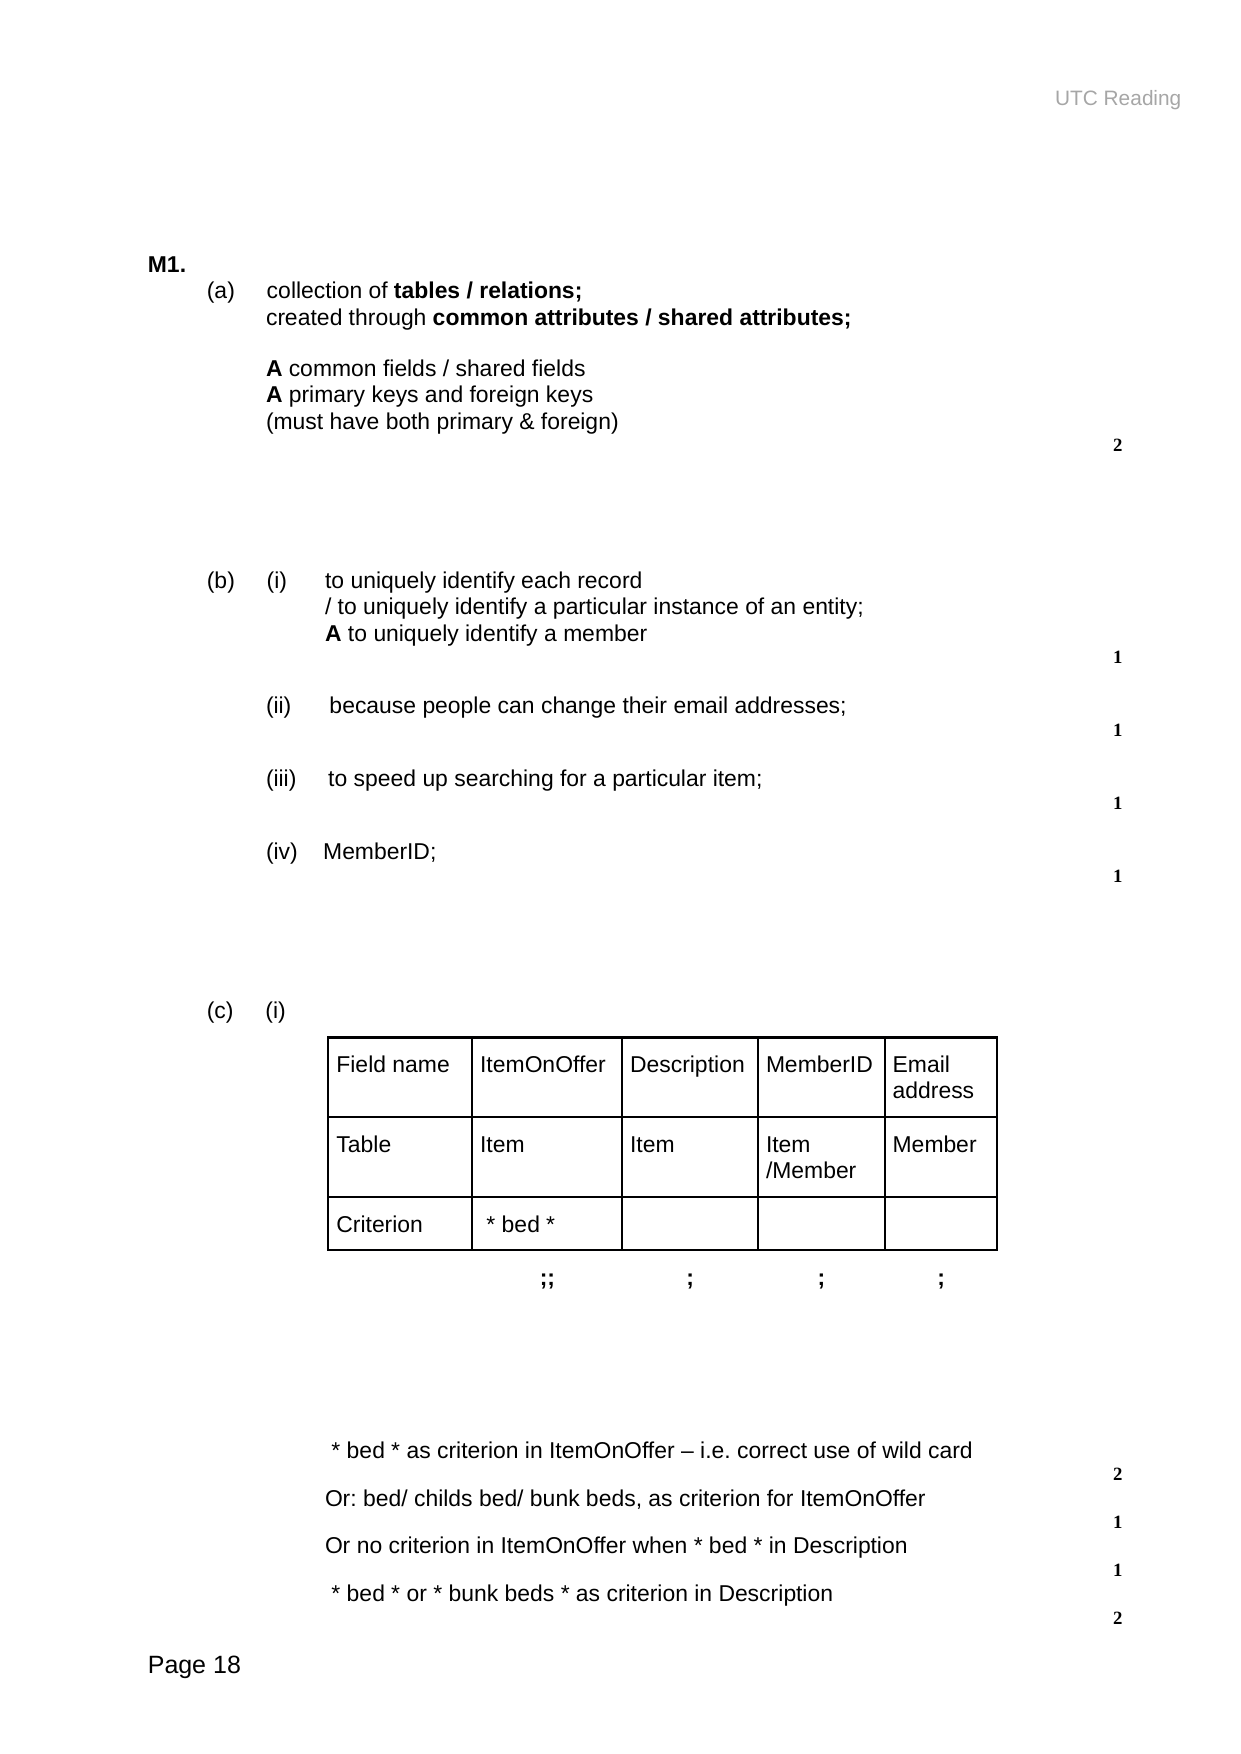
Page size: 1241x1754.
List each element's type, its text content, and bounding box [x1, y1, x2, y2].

table_cell [759, 1198, 884, 1249]
table_cell Table [329, 1118, 471, 1196]
table_cell ; [622, 1251, 758, 1303]
text * bed * as criterion in ItemOnOffer – i.e. correct use of wild card [325, 1437, 1063, 1463]
table_cell [886, 1198, 996, 1249]
table_header [141, 1036, 327, 1116]
table_cell [141, 1249, 328, 1303]
table_cell [623, 1198, 757, 1249]
text 1 [148, 1559, 1122, 1580]
table_cell Item /Member [759, 1118, 884, 1196]
table_cell Criterion [329, 1198, 471, 1249]
table_header Email address [886, 1039, 996, 1116]
text created through common attributes / shared attributes; [266, 304, 1063, 330]
text (b) (i) to uniquely identify each record / to uniquely identify a particular instance of an entity; [207, 567, 1063, 619]
table_cell ; [758, 1251, 884, 1303]
text A common fields / shared fields [266, 355, 1063, 381]
text 2 [148, 1463, 1122, 1484]
text 1 [148, 1511, 1122, 1532]
text (must have both primary & foreign) [266, 408, 1063, 434]
table_cell [141, 1196, 327, 1249]
text (c) (i) [207, 997, 1063, 1024]
table_cell * bed * [473, 1198, 621, 1249]
text (a) collection of tables / relations; [207, 277, 1063, 304]
table_cell [141, 1116, 327, 1196]
text M1. [148, 251, 1122, 277]
text 2 [148, 1607, 1122, 1628]
text 2 [148, 434, 1122, 456]
text A to uniquely identify a member [325, 619, 1063, 646]
text (ii) because people can change their email addresses; [266, 692, 1063, 719]
text (iii) to speed up searching for a particular item; [266, 765, 1063, 792]
table_cell Member [886, 1118, 996, 1196]
text 1 [148, 792, 1122, 813]
table_header ItemOnOffer [473, 1039, 621, 1116]
table_header MemberID [759, 1039, 884, 1116]
table_cell ; [885, 1251, 997, 1303]
text * bed * or * bunk beds * as criterion in Description [325, 1580, 1063, 1607]
table_cell [328, 1251, 472, 1303]
table_cell ;; [472, 1251, 622, 1303]
table_header Field name [329, 1039, 471, 1116]
text 1 [148, 719, 1122, 740]
table_header Description [623, 1039, 757, 1116]
text 1 [148, 646, 1122, 667]
text A primary keys and foreign keys [266, 381, 1063, 408]
text Or no criterion in ItemOnOffer when * bed * in Description [325, 1532, 1063, 1559]
text 1 [148, 865, 1122, 886]
text (iv) MemberID; [266, 838, 1063, 865]
table_cell Item [623, 1118, 757, 1196]
text Or: bed/ childs bed/ bunk beds, as criterion for ItemOnOffer [325, 1484, 1063, 1511]
table_cell Item [473, 1118, 621, 1196]
